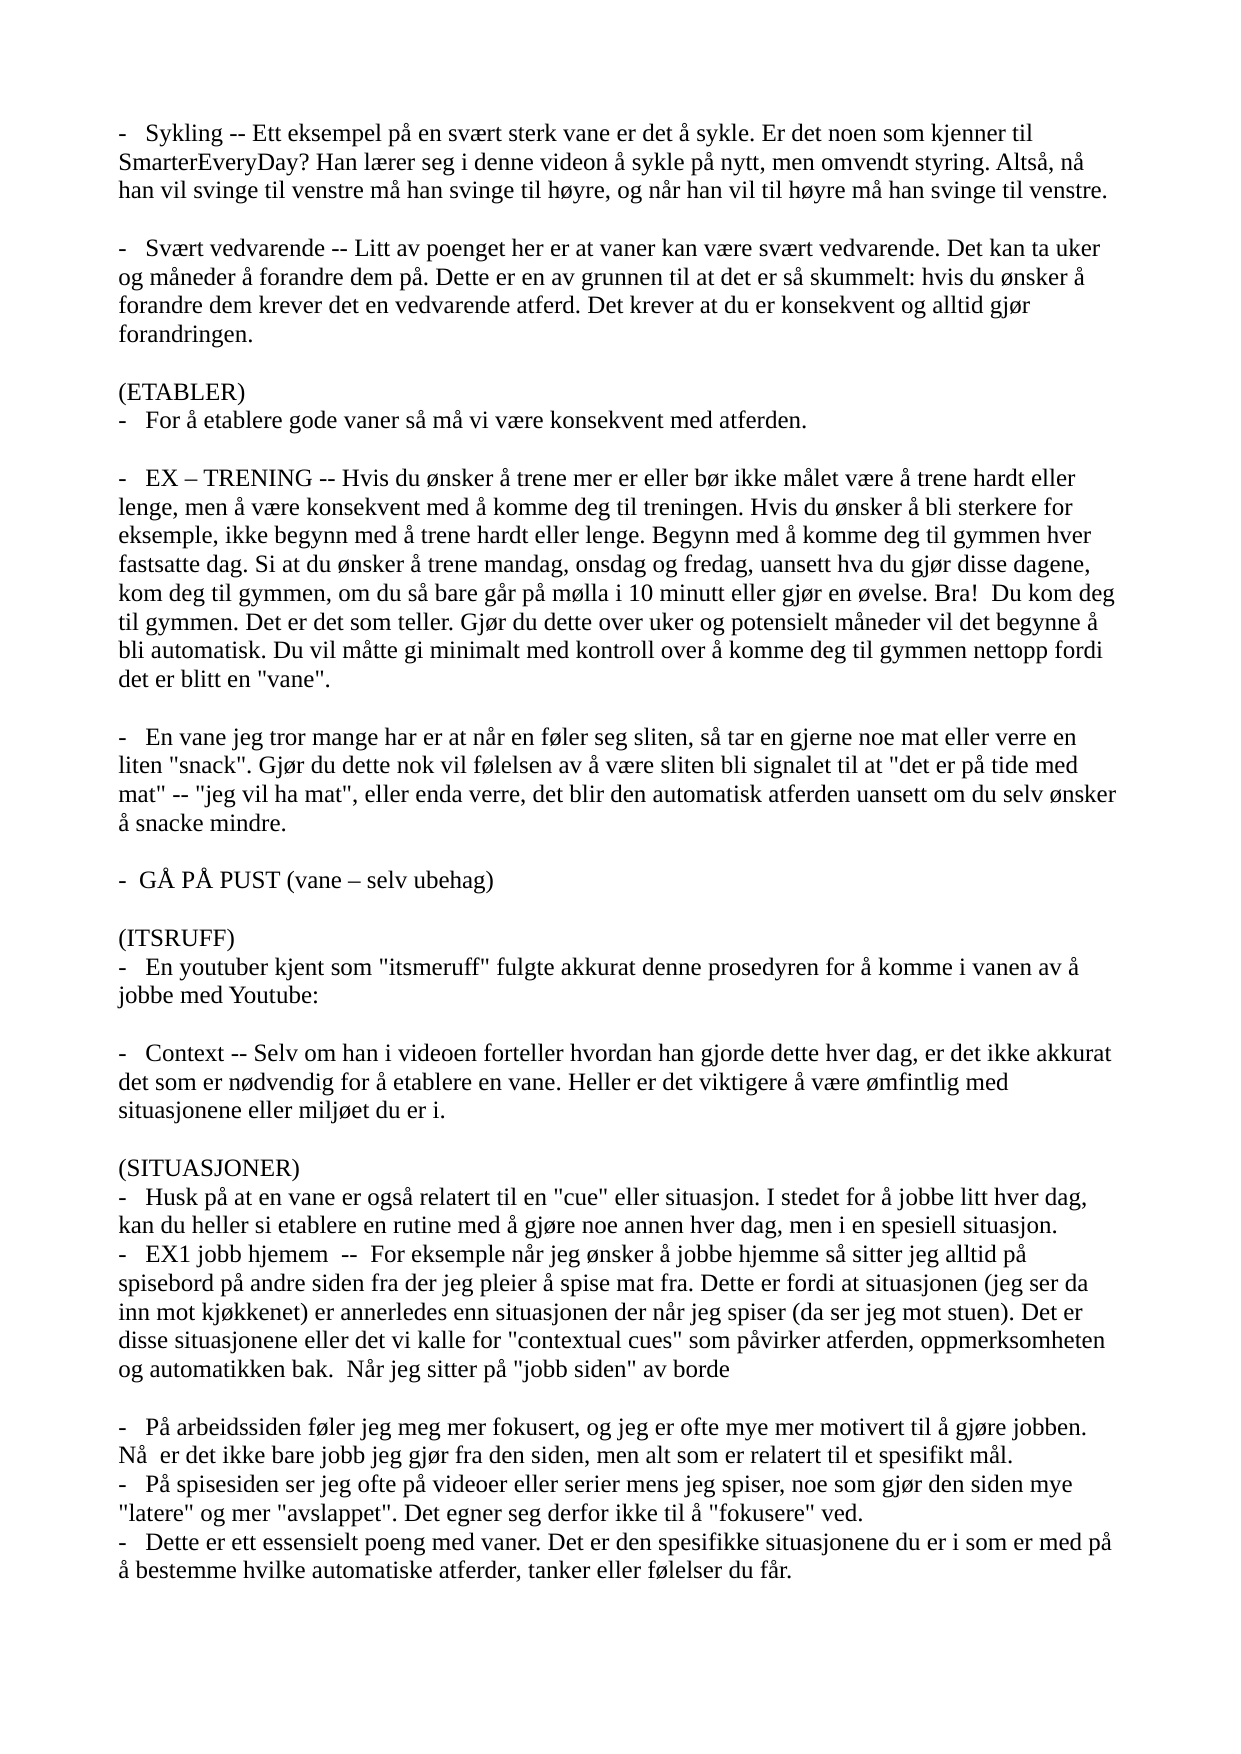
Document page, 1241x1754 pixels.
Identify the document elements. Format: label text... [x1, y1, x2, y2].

text - En vane jeg tror mange har er at når en føler seg sliten, så tar en gjerne noe mat eller verre en liten "snack". Gjør du dette nok vil følelsen av å være sliten bli signalet til at "det er på tide med mat" -- "jeg vil ha mat", eller enda verre, det blir den automatisk atferden uansett om du selv ønsker å snacke mindre. [118, 722, 1122, 837]
text (ITSRUFF) [118, 923, 1122, 952]
text - Context -- Selv om han i videoen forteller hvordan han gjorde dette hver dag, er det ikke akkurat det som er nødvendig for å etablere en vane. Heller er det viktigere å være ømfintlig med situasjonene eller miljøet du er i. [118, 1038, 1122, 1124]
text - På arbeidssiden føler jeg meg mer fokusert, og jeg er ofte mye mer motivert til å gjøre jobben. Nå er det ikke bare jobb jeg gjør fra den siden, men alt som er relatert til et spesifikt mål. [118, 1412, 1122, 1469]
text - For å etablere gode vaner så må vi være konsekvent med atferden. [118, 406, 1122, 434]
text (ETABLER) [118, 377, 1122, 406]
text - EX1 jobb hjemem -- For eksemple når jeg ønsker å jobbe hjemme så sitter jeg alltid på spisebord på andre siden fra der jeg pleier å spise mat fra. Dette er fordi at situasjonen (jeg ser da inn mot kjøkkenet) er annerledes enn situasjonen der når jeg spiser (da ser jeg mot stuen). Det er disse situasjonene eller det vi kalle for "contextual cues" som påvirker atferden, oppmerksomheten og automatikken bak. Når jeg sitter på "jobb siden" av borde [118, 1239, 1122, 1383]
text - Svært vedvarende -- Litt av poenget her er at vaner kan være svært vedvarende. Det kan ta uker og måneder å forandre dem på. Dette er en av grunnen til at det er så skummelt: hvis du ønsker å forandre dem krever det en vedvarende atferd. Det krever at du er konsekvent og alltid gjør forandringen. [118, 233, 1122, 348]
text - Sykling -- Ett eksempel på en svært sterk vane er det å sykle. Er det noen som kjenner til SmarterEveryDay? Han lærer seg i denne videon å sykle på nytt, men omvendt styring. Altså, nå han vil svinge til venstre må han svinge til høyre, og når han vil til høyre må han svinge til venstre. [118, 118, 1122, 204]
text - GÅ PÅ PUST (vane – selv ubehag) [118, 866, 1122, 894]
text - På spisesiden ser jeg ofte på videoer eller serier mens jeg spiser, noe som gjør den siden mye "latere" og mer "avslappet". Det egner seg derfor ikke til å "fokusere" ved. [118, 1469, 1122, 1527]
text (SITUASJONER) [118, 1153, 1122, 1182]
text - EX – TRENING -- Hvis du ønsker å trene mer er eller bør ikke målet være å trene hardt eller lenge, men å være konsekvent med å komme deg til treningen. Hvis du ønsker å bli sterkere for eksemple, ikke begynn med å trene hardt eller lenge. Begynn med å komme deg til gymmen hver fastsatte dag. Si at du ønsker å trene mandag, onsdag og fredag, uansett hva du gjør disse dagene, kom deg til gymmen, om du så bare går på mølla i 10 minutt eller gjør en øvelse. Bra! Du kom deg til gymmen. Det er det som teller. Gjør du dette over uker og potensielt måneder vil det begynne å bli automatisk. Du vil måtte gi minimalt med kontroll over å komme deg til gymmen nettopp fordi det er blitt en "vane". [118, 463, 1122, 693]
text - En youtuber kjent som "itsmeruff" fulgte akkurat denne prosedyren for å komme i vanen av å jobbe med Youtube: [118, 952, 1122, 1009]
text - Dette er ett essensielt poeng med vaner. Det er den spesifikke situasjonene du er i som er med på å bestemme hvilke automatiske atferder, tanker eller følelser du får. [118, 1527, 1122, 1584]
text - Husk på at en vane er også relatert til en "cue" eller situasjon. I stedet for å jobbe litt hver dag, kan du heller si etablere en rutine med å gjøre noe annen hver dag, men i en spesiell situasjon. [118, 1182, 1122, 1239]
